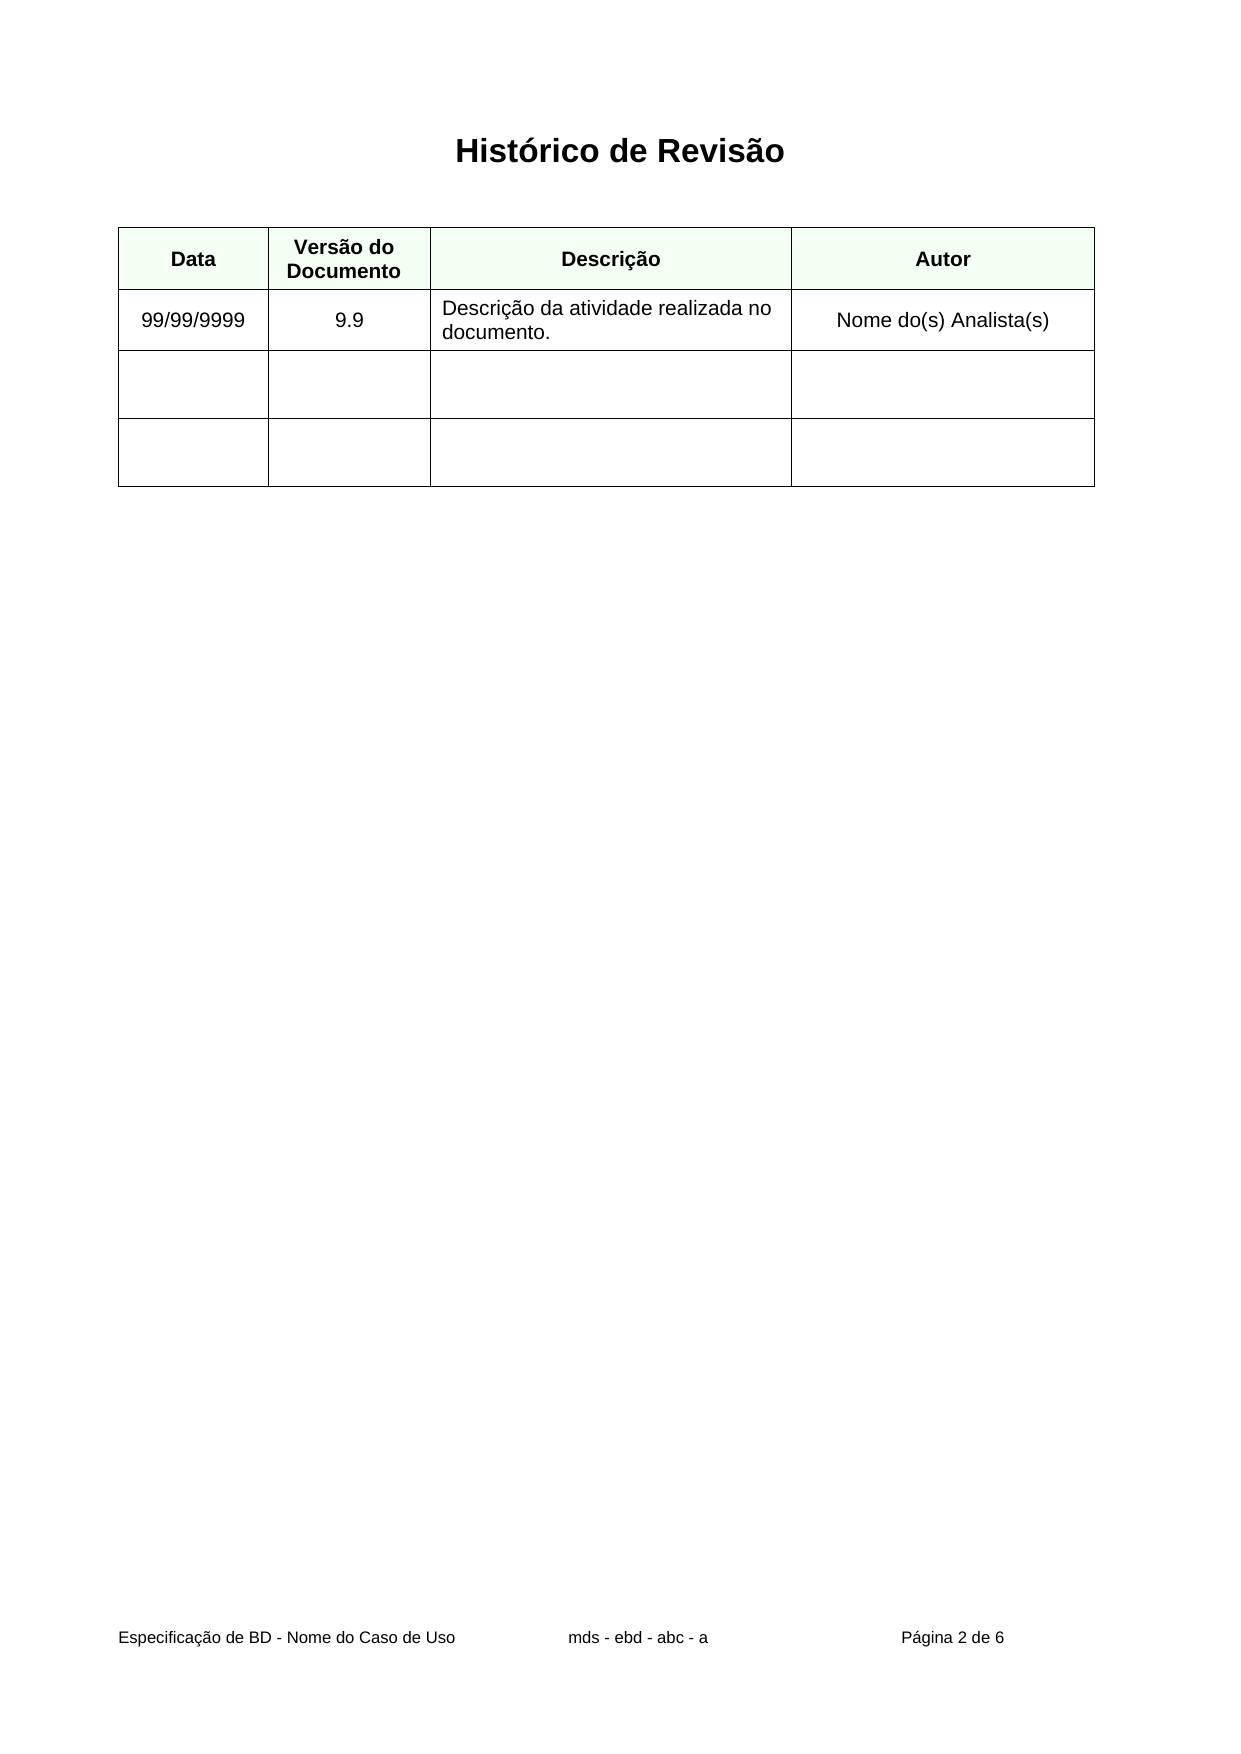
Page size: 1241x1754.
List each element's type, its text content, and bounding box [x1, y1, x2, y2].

table_cell Descrição da atividade realizada no documento. [431, 290, 791, 350]
table_header Autor [792, 228, 1094, 289]
table_cell [431, 419, 791, 486]
table_cell [119, 419, 268, 486]
table_cell [792, 419, 1094, 486]
table_cell [269, 419, 430, 486]
text Histórico de Revisão [118, 131, 1122, 170]
table_cell 9.9 [269, 290, 430, 350]
table_header Versão do Documento [269, 228, 430, 289]
table_cell [269, 351, 430, 418]
table_header Descrição [431, 228, 791, 289]
table_cell [431, 351, 791, 418]
table_cell Nome do(s) Analista(s) [792, 290, 1094, 350]
table_header Data [119, 228, 268, 289]
table_cell [119, 351, 268, 418]
table_cell 99/99/9999 [119, 290, 268, 350]
table_cell [792, 351, 1094, 418]
